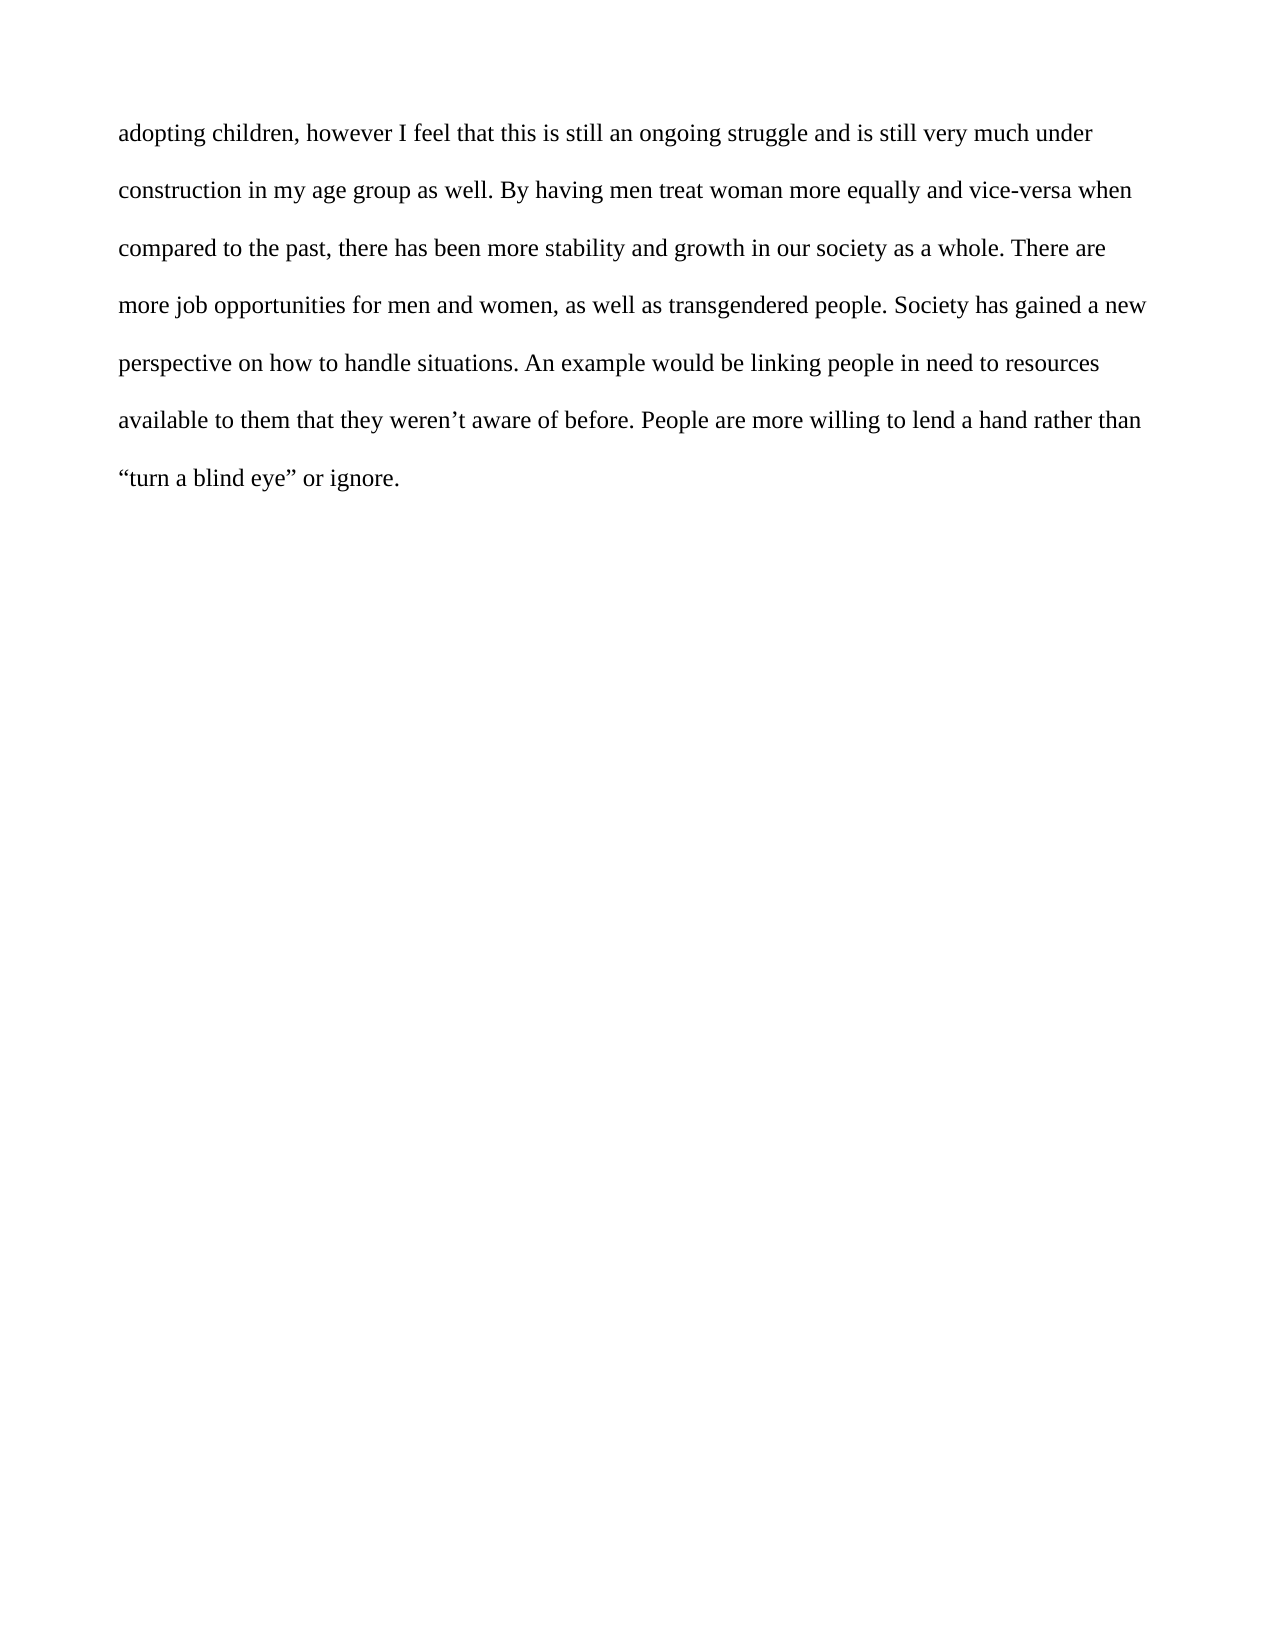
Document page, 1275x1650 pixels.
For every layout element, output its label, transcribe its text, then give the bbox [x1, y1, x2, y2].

text adopting children, however I feel that this is still an ongoing struggle and is still very much under construction in my age group as well. By having men treat woman more equally and vice-versa when compared to the past, there has been more stability and growth in our society as a whole. There are more job opportunities for men and women, as well as transgendered people. Society has gained a new perspective on how to handle situations. An example would be linking people in need to resources available to them that they weren’t aware of before. People are more willing to lend a hand rather than “turn a blind eye” or ignore. [118, 118, 1157, 492]
